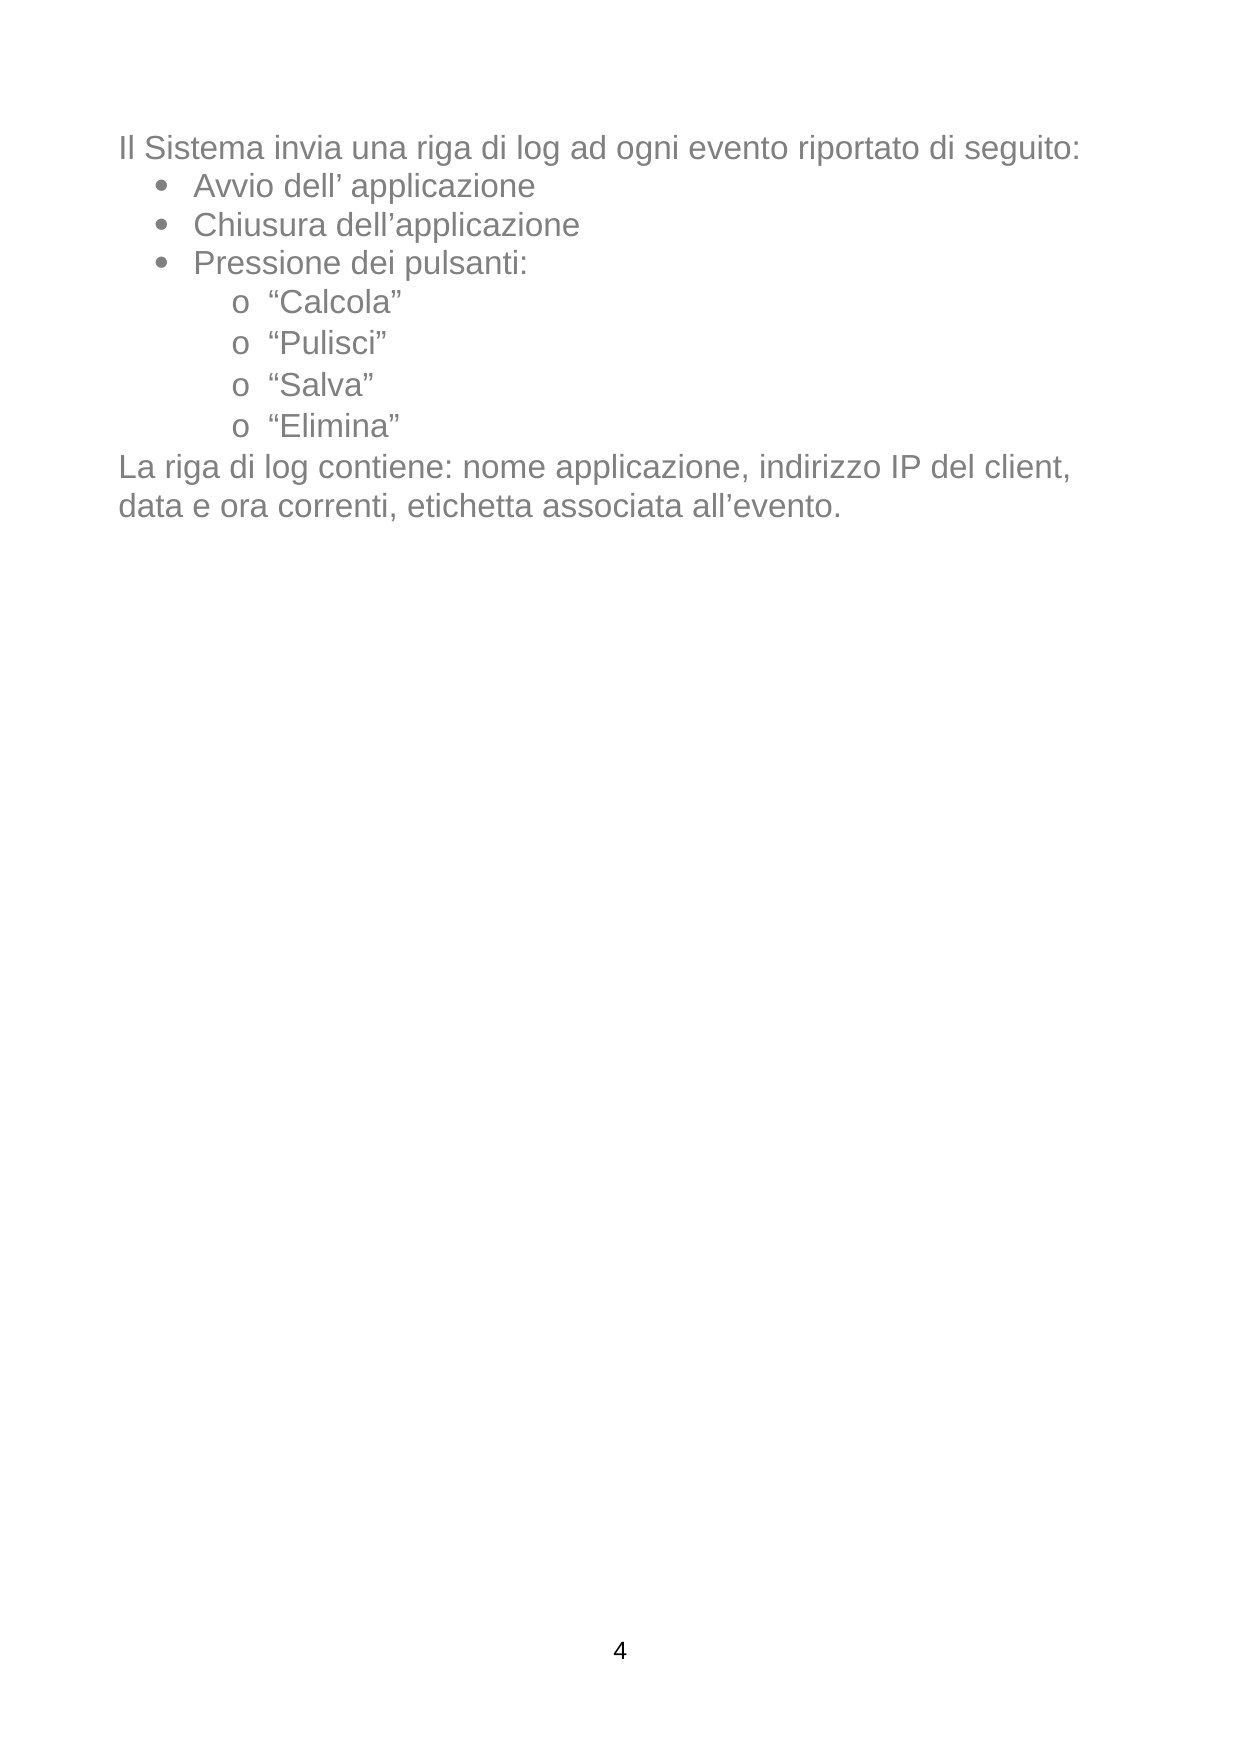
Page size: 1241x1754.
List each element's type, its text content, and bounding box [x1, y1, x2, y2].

list Avvio dell’ applicazione [156, 166, 1122, 205]
text Il Sistema invia una riga di log ad ogni evento riportato di seguito: [118, 128, 1122, 166]
list “Calcola” [231, 282, 1122, 323]
list “Elimina” [231, 406, 1122, 448]
list “Pulisci” [231, 323, 1122, 365]
list Chiusura dell’applicazione [156, 205, 1122, 243]
list Pressione dei pulsanti: [156, 243, 1122, 282]
list “Salva” [231, 365, 1122, 406]
text La riga di log contiene: nome applicazione, indirizzo IP del client, data e ora correnti, etichetta associata all’evento. [118, 448, 1122, 524]
